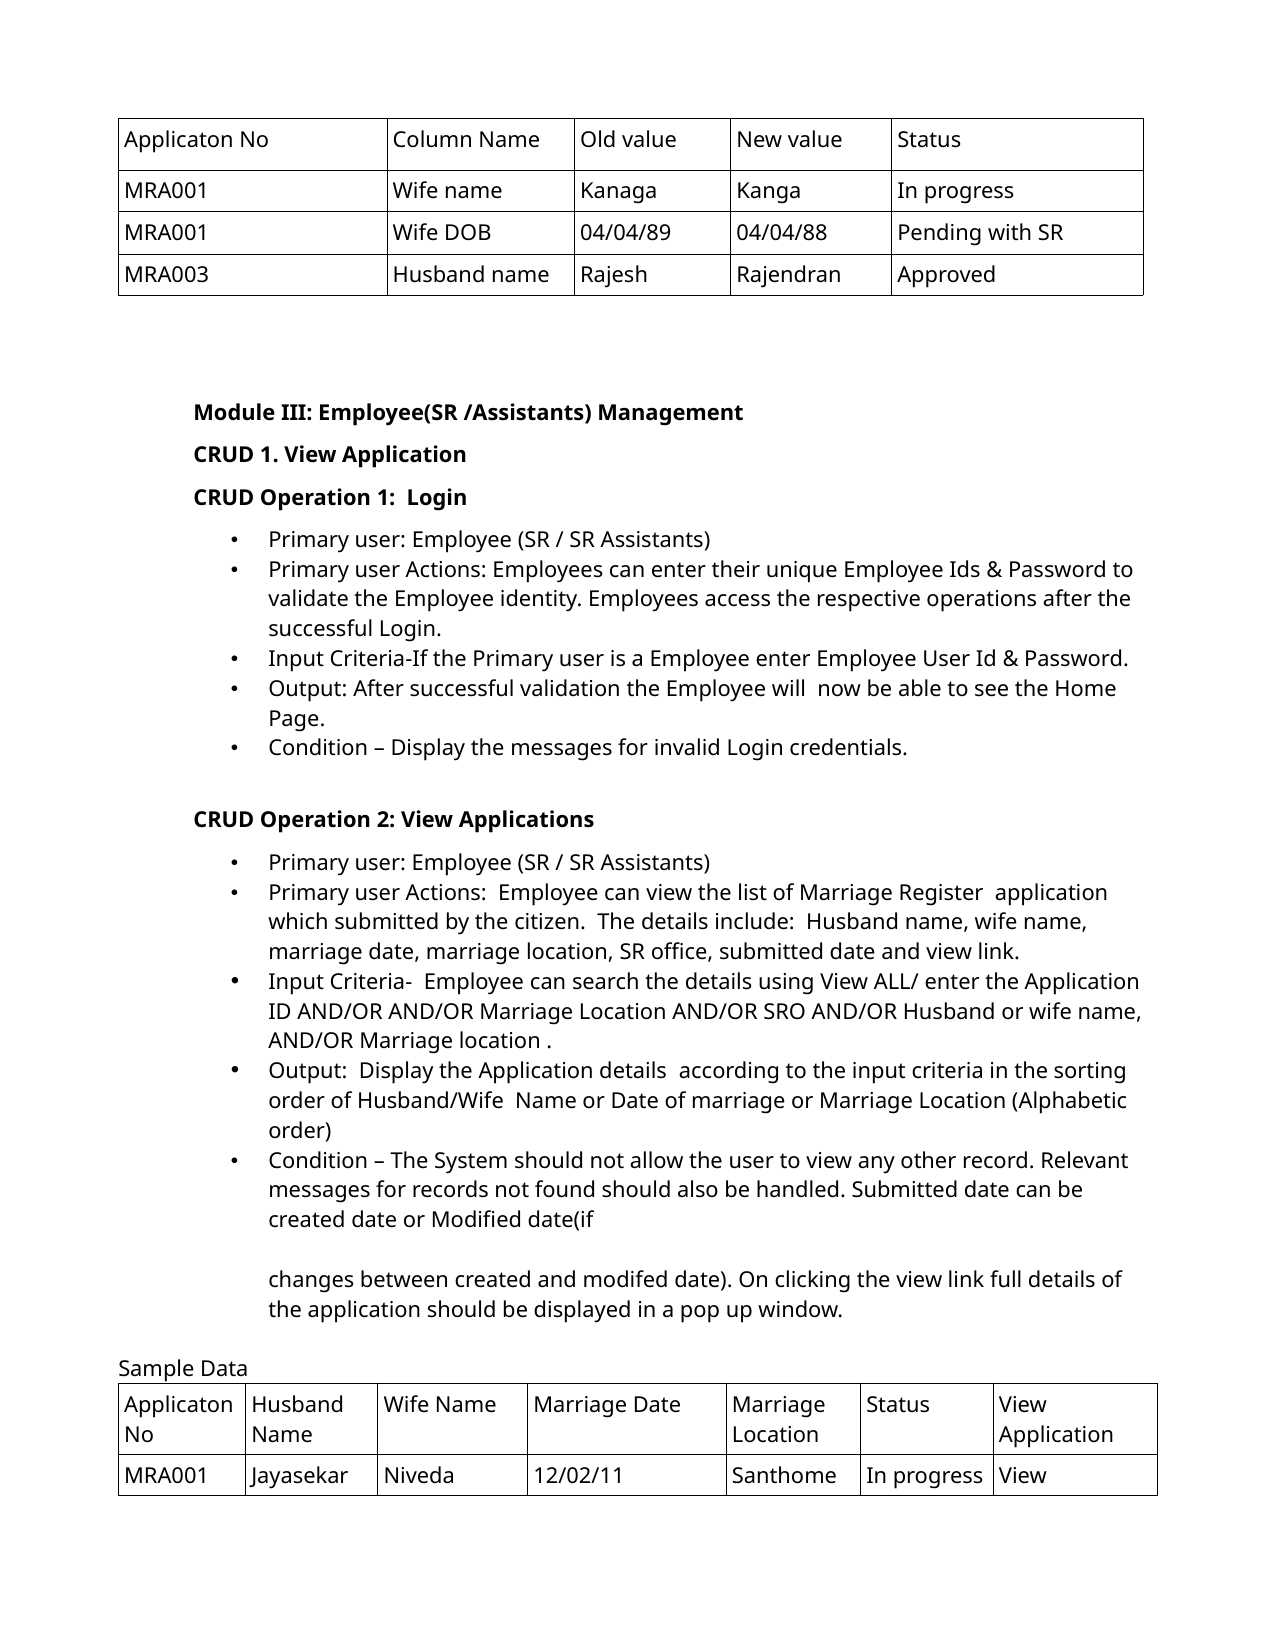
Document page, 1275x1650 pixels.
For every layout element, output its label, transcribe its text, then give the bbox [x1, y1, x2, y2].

table_header View Application [994, 1384, 1157, 1454]
table_header Status [861, 1384, 993, 1454]
table_cell MRA003 [119, 255, 387, 295]
table_header New value [731, 119, 891, 170]
table_cell In progress [861, 1455, 993, 1495]
list Condition – Display the messages for invalid Login credentials. [231, 732, 1157, 762]
table_cell 12/02/11 [528, 1455, 726, 1495]
table_header Applicaton No [119, 119, 387, 170]
table_header Husband Name [246, 1384, 377, 1454]
list Input Criteria-If the Primary user is a Employee enter Employee User Id & Password. [231, 643, 1157, 673]
text Sample Data [118, 1353, 1157, 1383]
list Output: Display the Application details according to the input criteria in the sorting order of Husband/Wife Name or Date of marriage or Marriage Location (Alphabetic order) [231, 1055, 1157, 1144]
list CRUD 1. View Application [156, 439, 1157, 469]
list Primary user: Employee (SR / SR Assistants) [231, 524, 1157, 553]
table_cell Kanaga [575, 171, 730, 211]
table_header Status [892, 119, 1143, 170]
list Primary user Actions: Employee can view the list of Marriage Register application which submitted by the citizen. The details include: Husband name, wife name, marriage date, marriage location, SR office, submitted date and view link. [231, 876, 1157, 966]
table_cell Niveda [378, 1455, 527, 1495]
table_cell Husband name [388, 255, 574, 295]
table_cell Pending with SR [892, 212, 1143, 253]
list CRUD Operation 2: View Applications [156, 804, 1157, 834]
list Output: After successful validation the Employee will now be able to see the Home Page. [231, 673, 1157, 732]
list Primary user Actions: Employees can enter their unique Employee Ids & Password to validate the Employee identity. Employees access the respective operations after the successful Login. [231, 553, 1157, 643]
table_cell Rajesh [575, 255, 730, 295]
table_cell Approved [892, 255, 1143, 295]
list Primary user: Employee (SR / SR Assistants) [231, 847, 1157, 876]
list Condition – The System should not allow the user to view any other record. Relevant messages for records not found should also be handled. Submitted date can be created date or Modified date(if [231, 1144, 1157, 1234]
table_cell In progress [892, 171, 1143, 211]
list Module III: Employee(SR /Assistants) Management [156, 397, 1157, 427]
table_cell Jayasekar [246, 1455, 377, 1495]
table_cell MRA001 [119, 1455, 245, 1495]
table_header Marriage Location [727, 1384, 860, 1454]
table_header Old value [575, 119, 730, 170]
table_cell Rajendran [731, 255, 891, 295]
table_cell Santhome [727, 1455, 860, 1495]
table_header Applicaton No [119, 1384, 245, 1454]
list changes between created and modifed date). On clicking the view link full details of the application should be displayed in a pop up window. [231, 1264, 1157, 1323]
table_cell 04/04/89 [575, 212, 730, 253]
table_cell MRA001 [119, 171, 387, 211]
list CRUD Operation 1: Login [156, 481, 1157, 511]
table_cell Kanga [731, 171, 891, 211]
table_cell 04/04/88 [731, 212, 891, 253]
table_cell View [994, 1455, 1157, 1495]
table_header Column Name [388, 119, 574, 170]
list Input Criteria- Employee can search the details using View ALL/ enter the Application ID AND/OR AND/OR Marriage Location AND/OR SRO AND/OR Husband or wife name, AND/OR Marriage location . [231, 966, 1157, 1055]
table_cell Wife name [388, 171, 574, 211]
table_header Wife Name [378, 1384, 527, 1454]
table_cell MRA001 [119, 212, 387, 253]
table_header Marriage Date [528, 1384, 726, 1454]
table_cell Wife DOB [388, 212, 574, 253]
